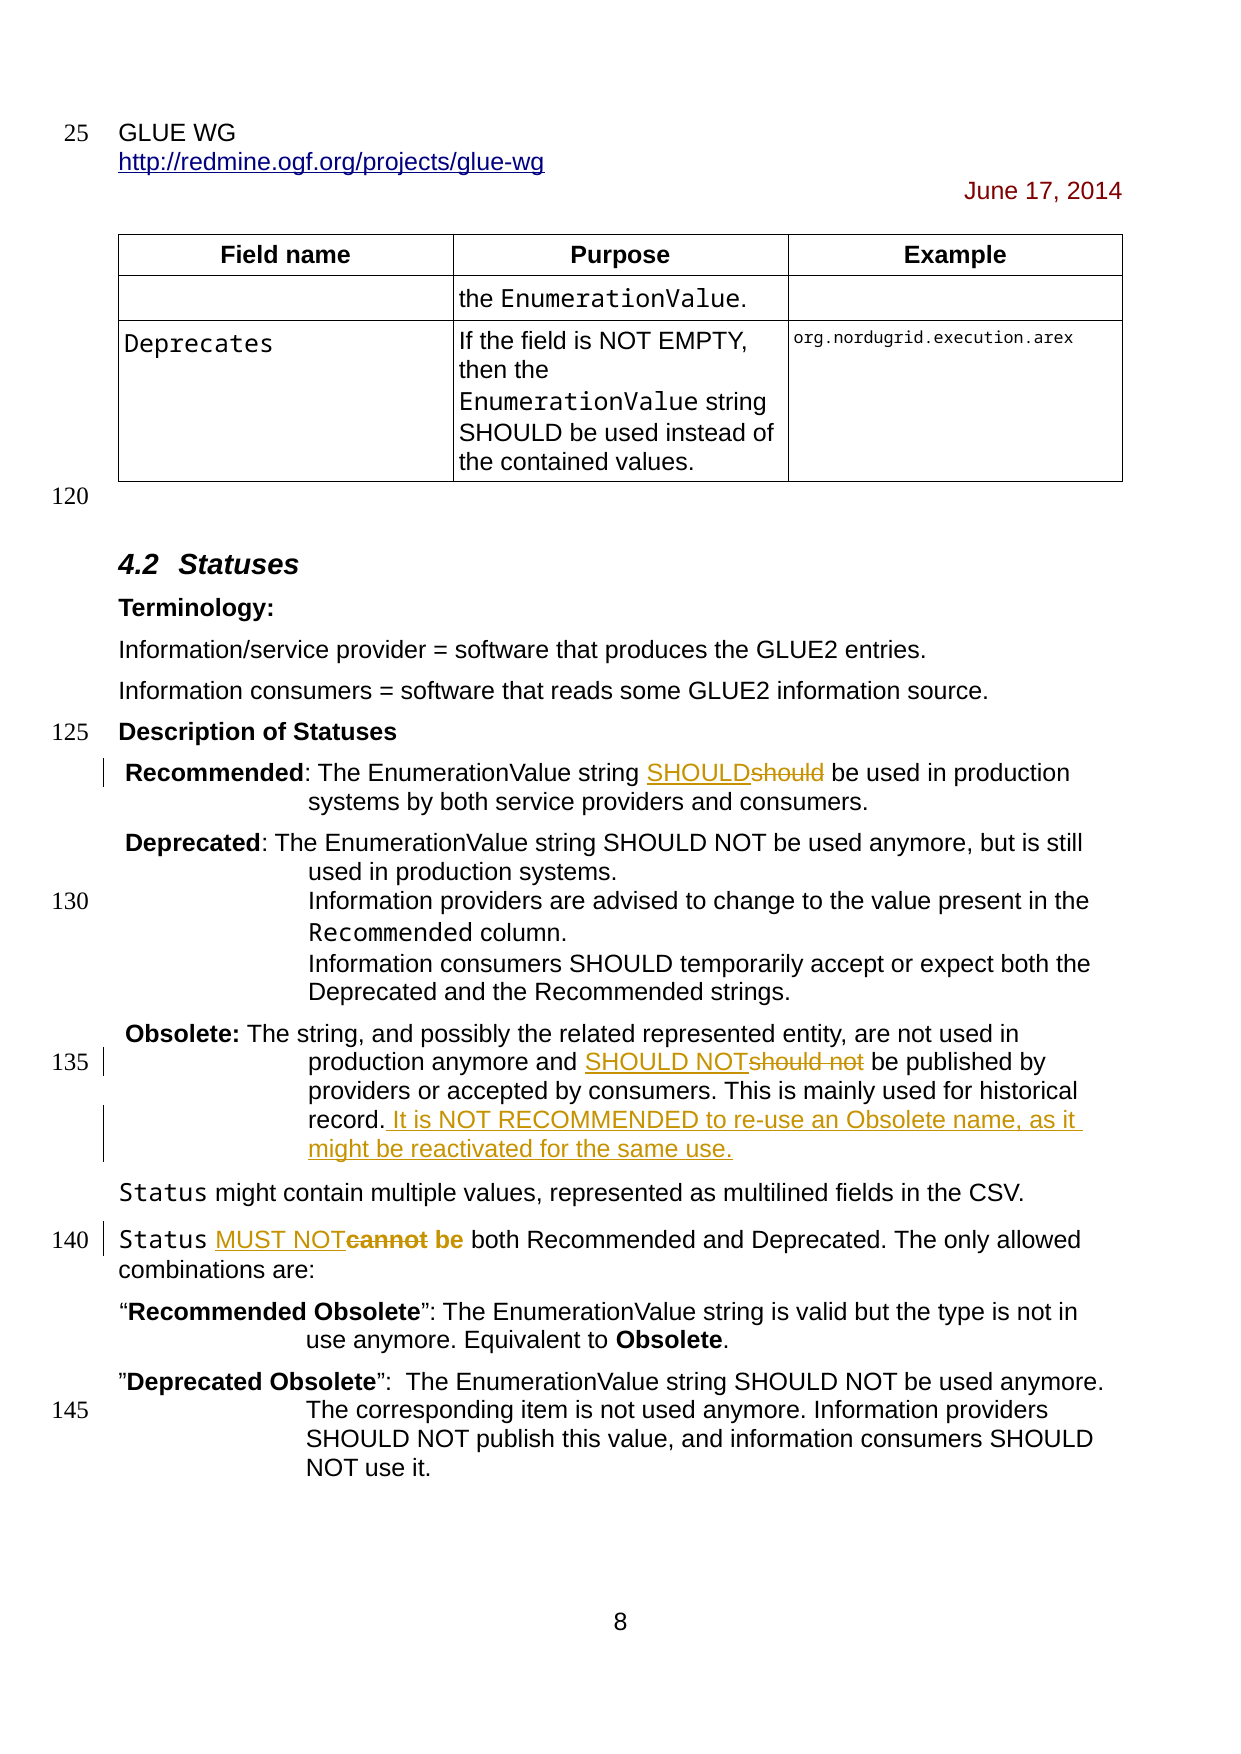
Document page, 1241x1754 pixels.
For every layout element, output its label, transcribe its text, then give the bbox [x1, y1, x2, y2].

table_cell If the field is NOT EMPTY, then the EnumerationValue string SHOULD be used instead of the contained values. [454, 321, 788, 481]
table_cell [119, 276, 453, 320]
subtitle Statuses [118, 547, 1122, 581]
text Information/service provider = software that produces the GLUE2 entries. [118, 634, 1122, 663]
text ”Deprecated Obsolete”: The EnumerationValue string SHOULD NOT be used anymore. The corresponding item is not used anymore. Information providers SHOULD NOT publish this value, and information consumers SHOULD NOT use it. [118, 1367, 1122, 1482]
text Status MUST NOT be both Recommended and Deprecated. The only allowed combinations are: [118, 1221, 1122, 1284]
text “Recommended Obsolete”: The EnumerationValue string is valid but the type is not in use anymore. Equivalent to Obsolete. [119, 1297, 1122, 1354]
table_header Purpose [454, 235, 788, 275]
table_header Example [789, 235, 1122, 275]
table_cell Deprecates [119, 321, 453, 481]
table_cell the EnumerationValue. [454, 276, 788, 320]
text Description of Statuses [118, 717, 1122, 746]
table_cell org.nordugrid.execution.arex [789, 321, 1122, 481]
text Recommended: The EnumerationValue string SHOULD be used in production systems by both service providers and consumers. [125, 758, 1122, 816]
text Status might contain multiple values, represented as multilined fields in the CSV. [118, 1175, 1122, 1209]
table_header Field name [119, 235, 453, 275]
text Obsolete: The string, and possibly the related represented entity, are not used in production anymore and SHOULD NOT be published by providers or accepted by consumers. This is mainly used for historical record. It is NOT RECOMMENDED to re-use an Obsolete name, as it might be reactivated for the same use. [125, 1019, 1122, 1162]
text Terminology: [118, 593, 1122, 622]
text Information consumers = software that reads some GLUE2 information source. [118, 676, 1122, 704]
text Deprecated: The EnumerationValue string SHOULD NOT be used anymore, but is still used in production systems. Information providers are advised to change to the value present in the Recommended column. Information consumers SHOULD temporarily accept or expect both the Deprecated and the Recommended strings. [125, 828, 1122, 1006]
table_cell [789, 276, 1122, 320]
